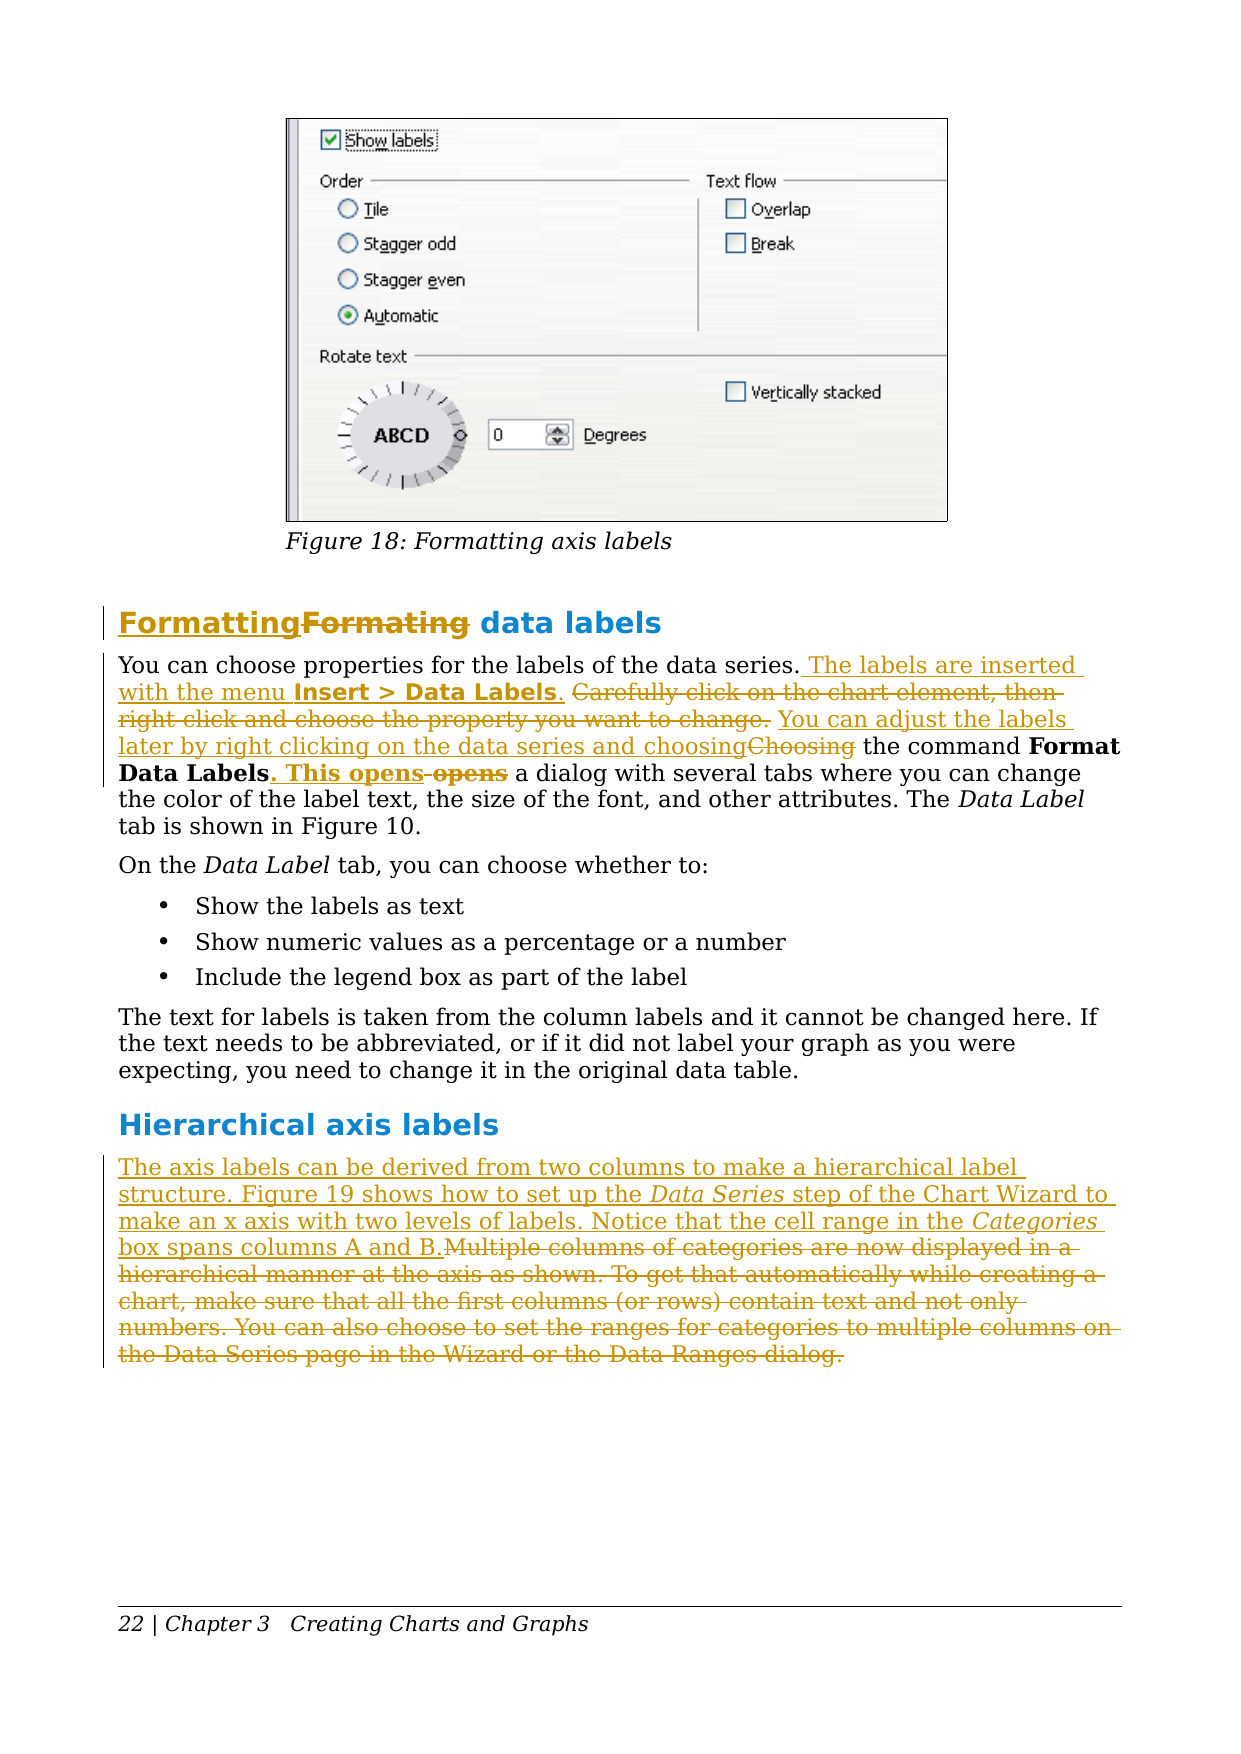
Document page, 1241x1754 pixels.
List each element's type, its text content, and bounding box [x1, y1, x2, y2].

list Include the legend box as part of the label [156, 962, 1122, 992]
list Show numeric values as a percentage or a number [156, 927, 1122, 956]
subtitle Hierarchical axis labels [118, 1108, 1122, 1142]
picture [287, 119, 947, 521]
subtitle Formatting data labels [118, 606, 1122, 640]
text The text for labels is taken from the column labels and it cannot be changed here. If the text needs to be abbreviated, or if it did not label your graph as you were expecting, you need to change it in the original data table. [118, 1004, 1122, 1084]
list Show the labels as text [156, 892, 1122, 921]
text You can choose properties for the labels of the data series. The labels are inserted with the menu Insert > Data Labels. You can adjust the labels later by right clicking on the data series and choosing the command Format Data Labels. This opens a dialog with several tabs where you can change the color of the label text, the size of the font, and other attributes. The Data Label tab is shown in Figure 10. [118, 653, 1122, 840]
text On the Data Label tab, you can choose whether to: [118, 852, 1122, 879]
text The axis labels can be derived from two columns to make a hierarchical label structure. Figure 19 shows how to set up the Data Series step of the Chart Wizard to make an x axis with two levels of labels. Notice that the cell range in the Categories box spans columns A and B. [118, 1154, 1122, 1368]
text Figure 18: Formatting axis labels [286, 528, 955, 554]
